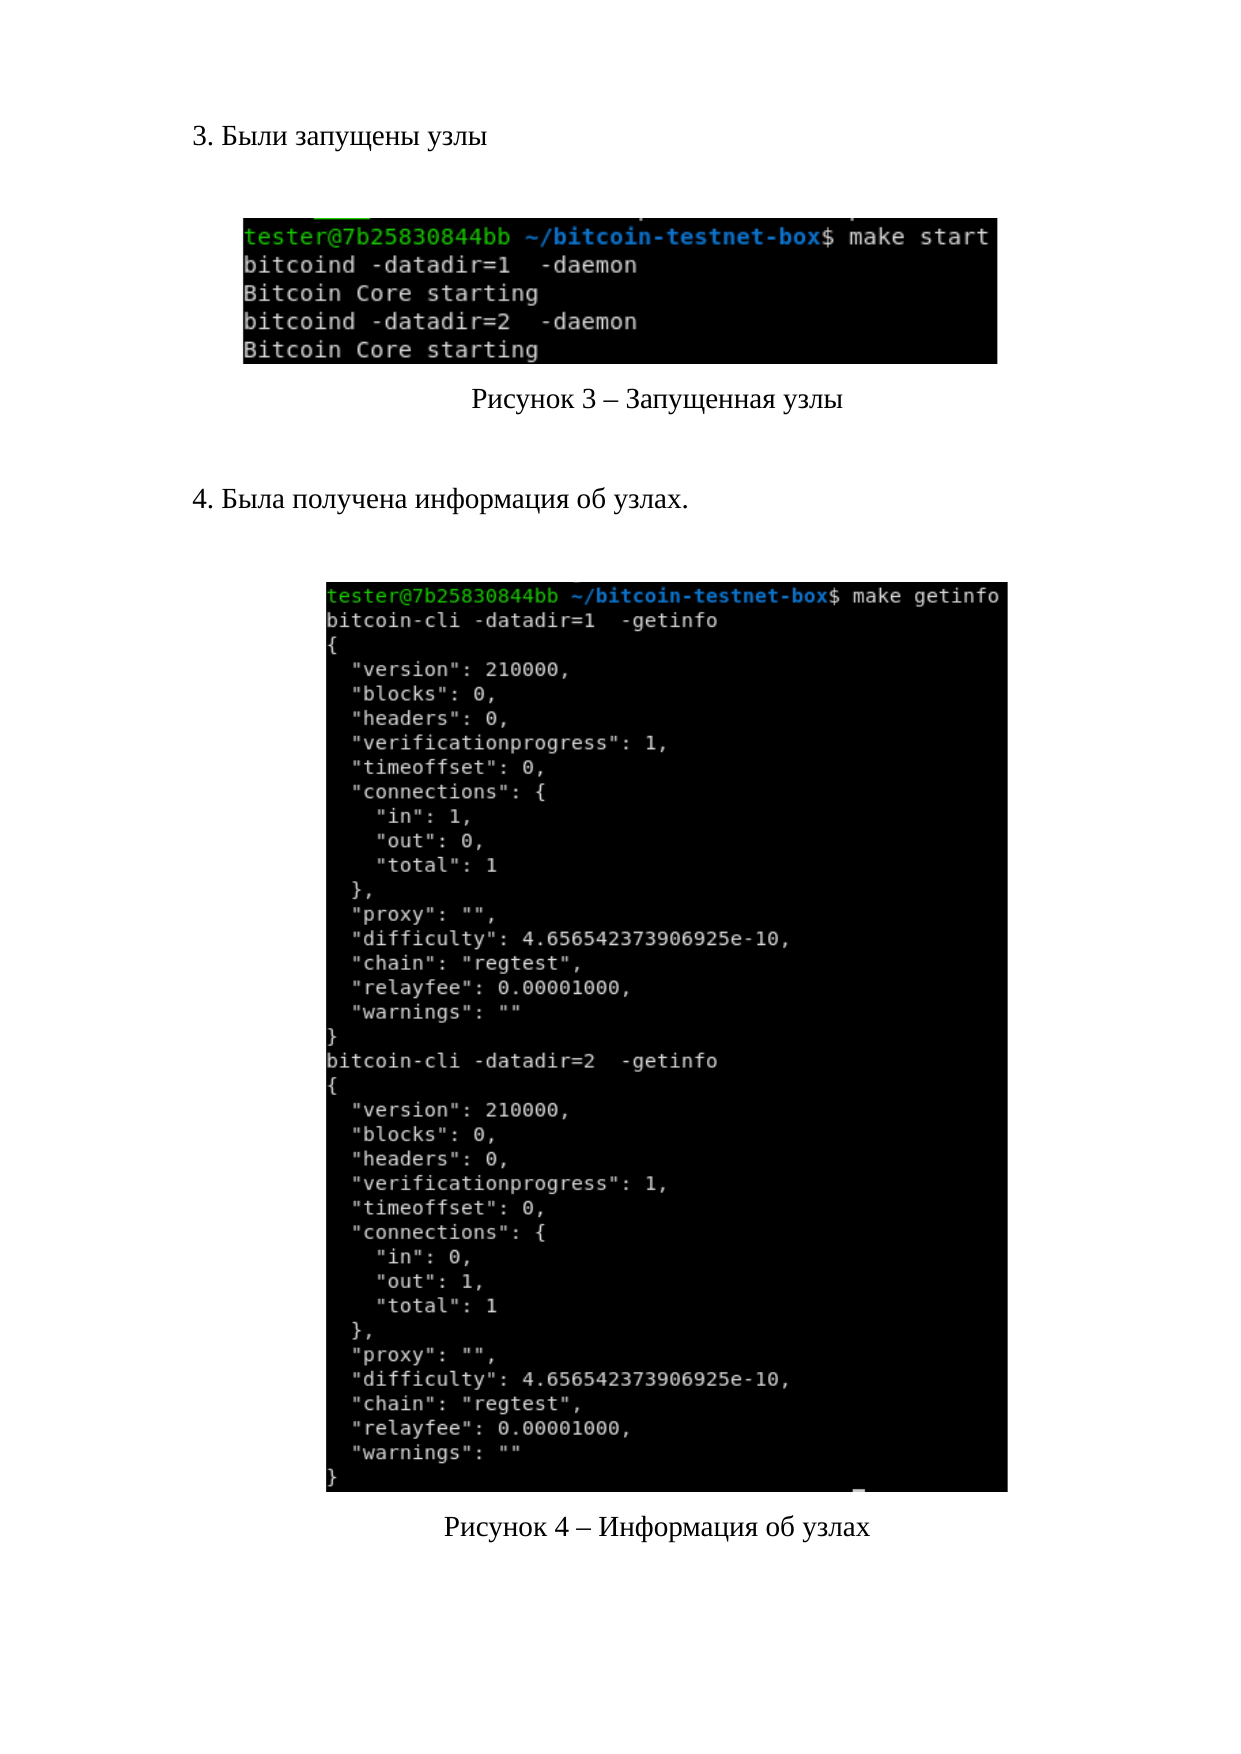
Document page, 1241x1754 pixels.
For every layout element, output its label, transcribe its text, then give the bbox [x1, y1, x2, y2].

picture [242, 218, 998, 364]
text Рисунок 4 – Информация об узлах [118, 582, 1122, 1542]
text Рисунок 3 – Запущенная узлы [118, 219, 1122, 414]
text 3. Были запущены узлы [118, 118, 1122, 152]
picture [326, 582, 1008, 1492]
text 4. Была получена информация об узлах. [118, 481, 1122, 515]
